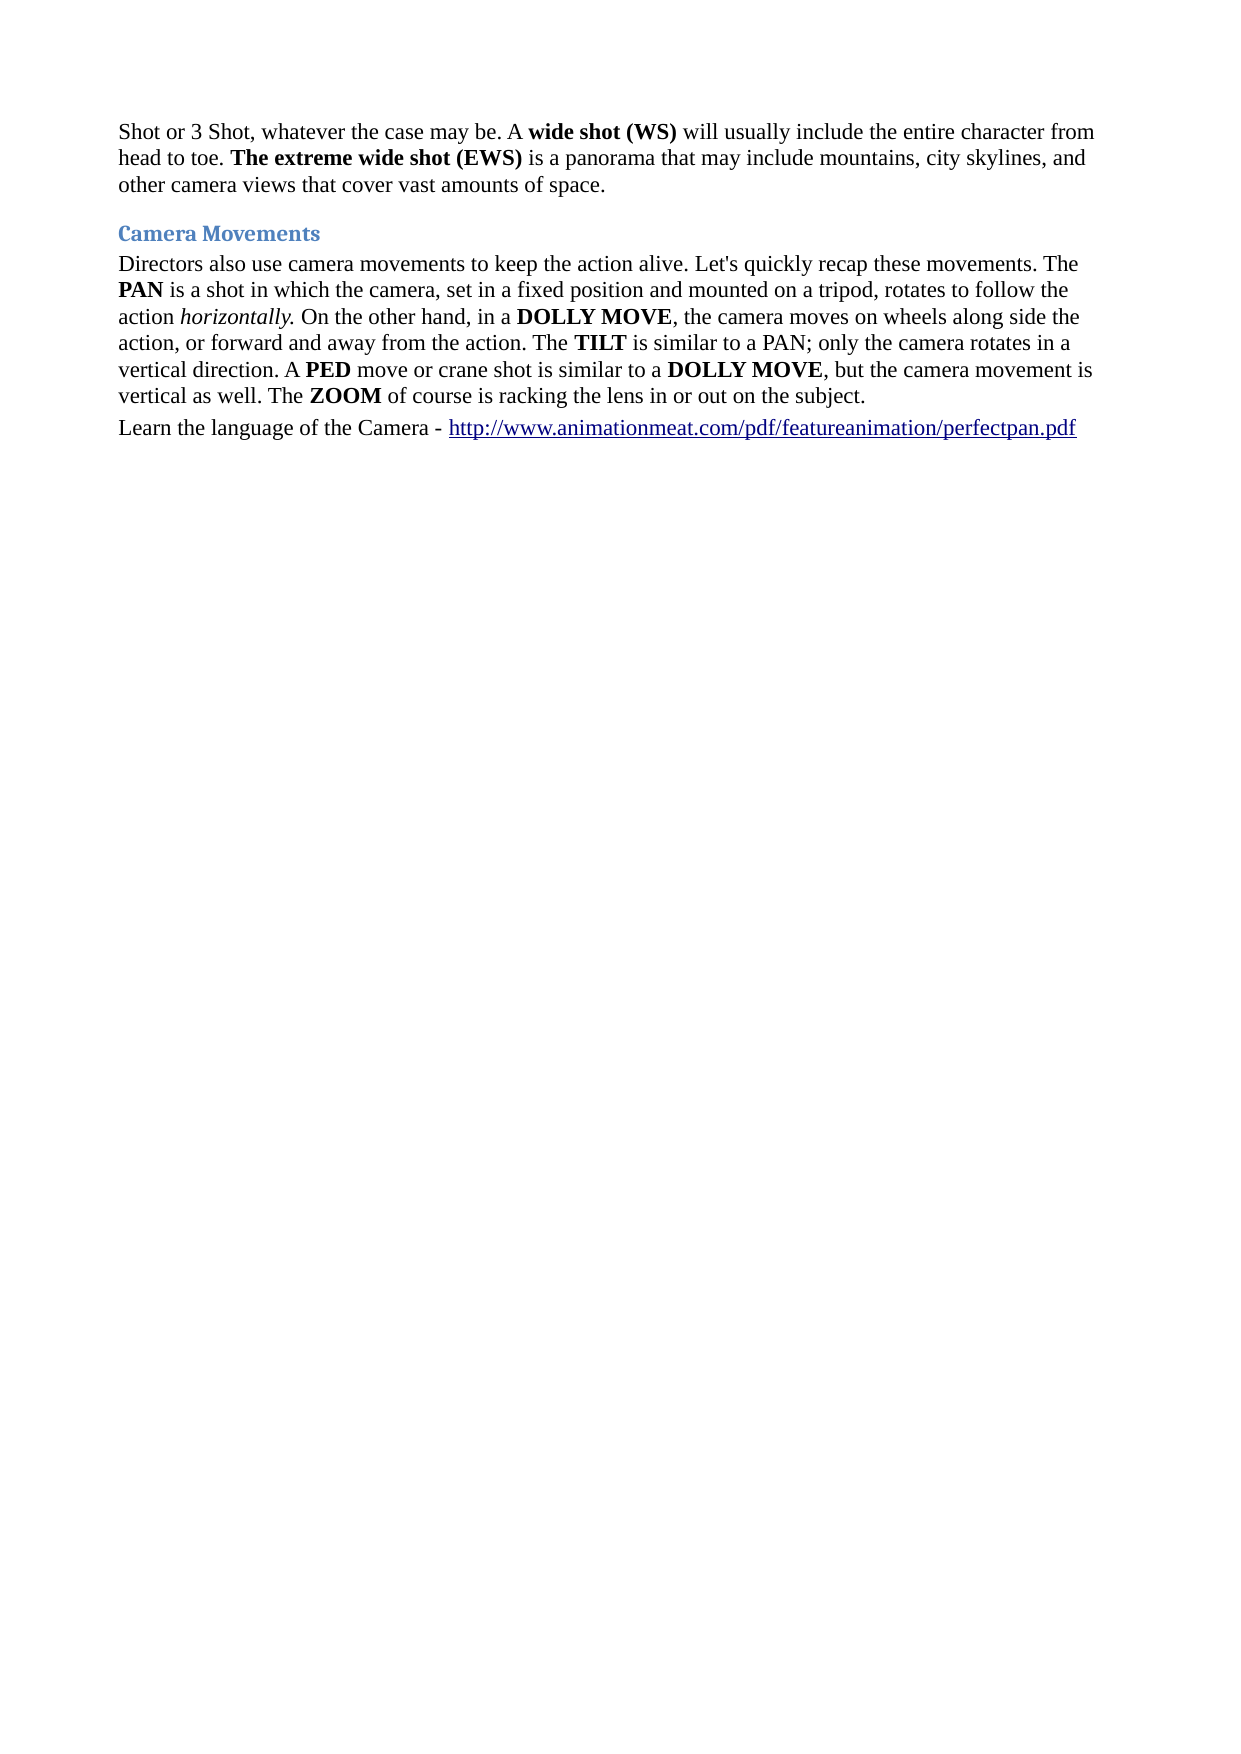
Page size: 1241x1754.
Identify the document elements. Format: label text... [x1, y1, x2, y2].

text Learn the language of the Camera - http://www.animationmeat.com/pdf/featureanimation/perfectpan.pdf [118, 414, 1122, 441]
text Directors also use camera movements to keep the action alive. Let's quickly recap these movements. The PAN is a shot in which the camera, set in a fixed position and mounted on a tripod, rotates to follow the action horizontally. On the other hand, in a DOLLY MOVE, the camera moves on wheels along side the action, or forward and away from the action. The TILT is similar to a PAN; only the camera rotates in a vertical direction. A PED move or crane shot is similar to a DOLLY MOVE, but the camera movement is vertical as well. The ZOOM of course is racking the lens in or out on the subject. [118, 250, 1122, 408]
text Shot or 3 Shot, whatever the case may be. A wide shot (WS) will usually include the entire character from head to toe. The extreme wide shot (EWS) is a panorama that may include mountains, city skylines, and other camera views that cover vast amounts of space. [118, 118, 1122, 197]
subtitle Camera Movements [118, 221, 1122, 247]
